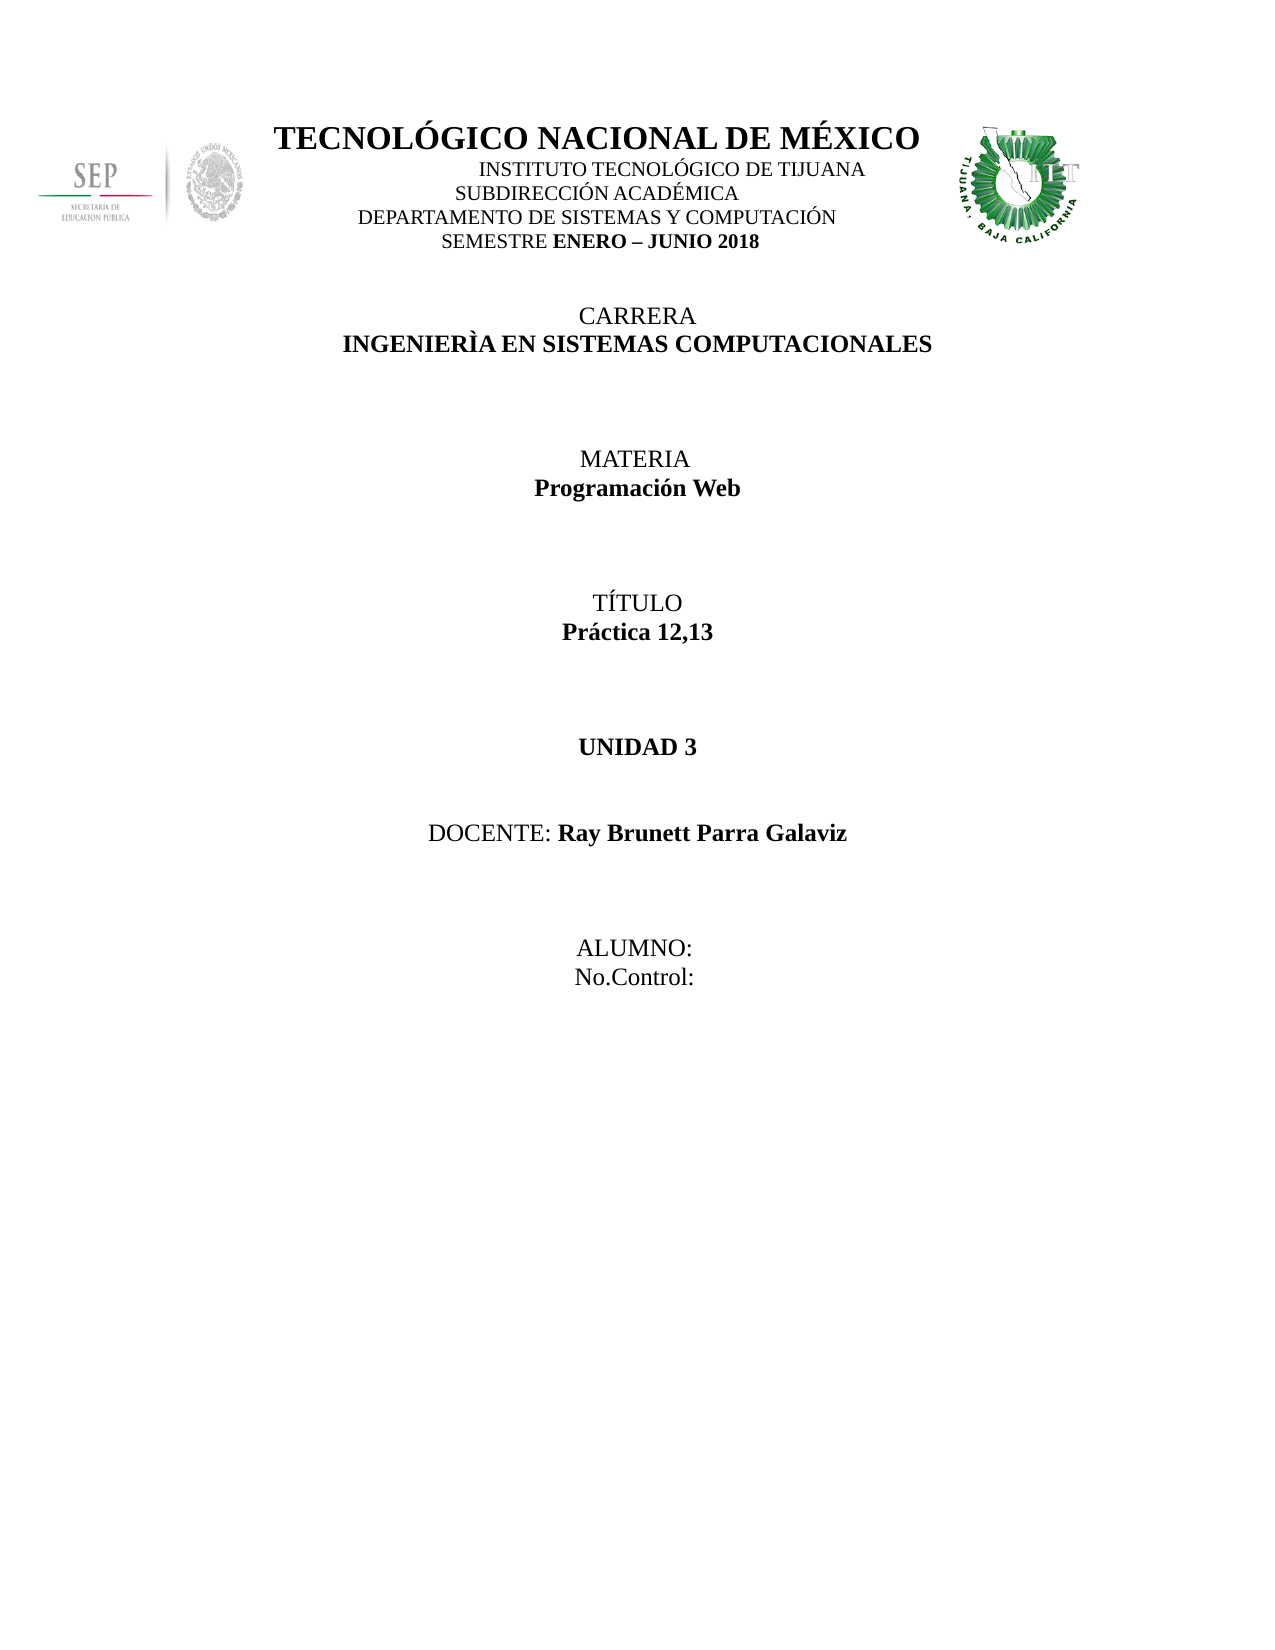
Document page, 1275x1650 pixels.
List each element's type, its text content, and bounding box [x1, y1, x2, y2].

subtitle [1087, 204, 1157, 229]
text TÍTULO [118, 588, 1157, 617]
text Práctica 12,13 [118, 617, 1157, 646]
text ALUMNO: [118, 933, 1157, 962]
text Programación Web [118, 473, 1157, 502]
text [1087, 181, 1157, 204]
subtitle [1087, 156, 1157, 181]
text No.Control: [118, 962, 1157, 991]
subtitle MATERIA [118, 444, 1157, 473]
text UNIDAD 3 [118, 732, 1157, 761]
subtitle INSTITUTO TECNOLÓGICO DE TIJUANA [244, 156, 951, 181]
text TECNOLÓGICO NACIONAL DE MÉXICO [118, 118, 951, 156]
text DOCENTE: Ray Brunett Parra Galaviz [118, 818, 1157, 847]
text SUBDIRECCIÓN ACADÉMICA [244, 181, 951, 204]
text INGENIERÌA EN SISTEMAS COMPUTACIONALES [118, 329, 1157, 358]
subtitle CARRERA [118, 301, 1157, 329]
subtitle SEMESTRE ENERO – JUNIO 2018 [268, 229, 1157, 253]
picture [951, 118, 1087, 252]
text [1087, 118, 1157, 156]
picture [36, 140, 244, 230]
subtitle DEPARTAMENTO DE SISTEMAS Y COMPUTACIÓN [244, 204, 951, 229]
